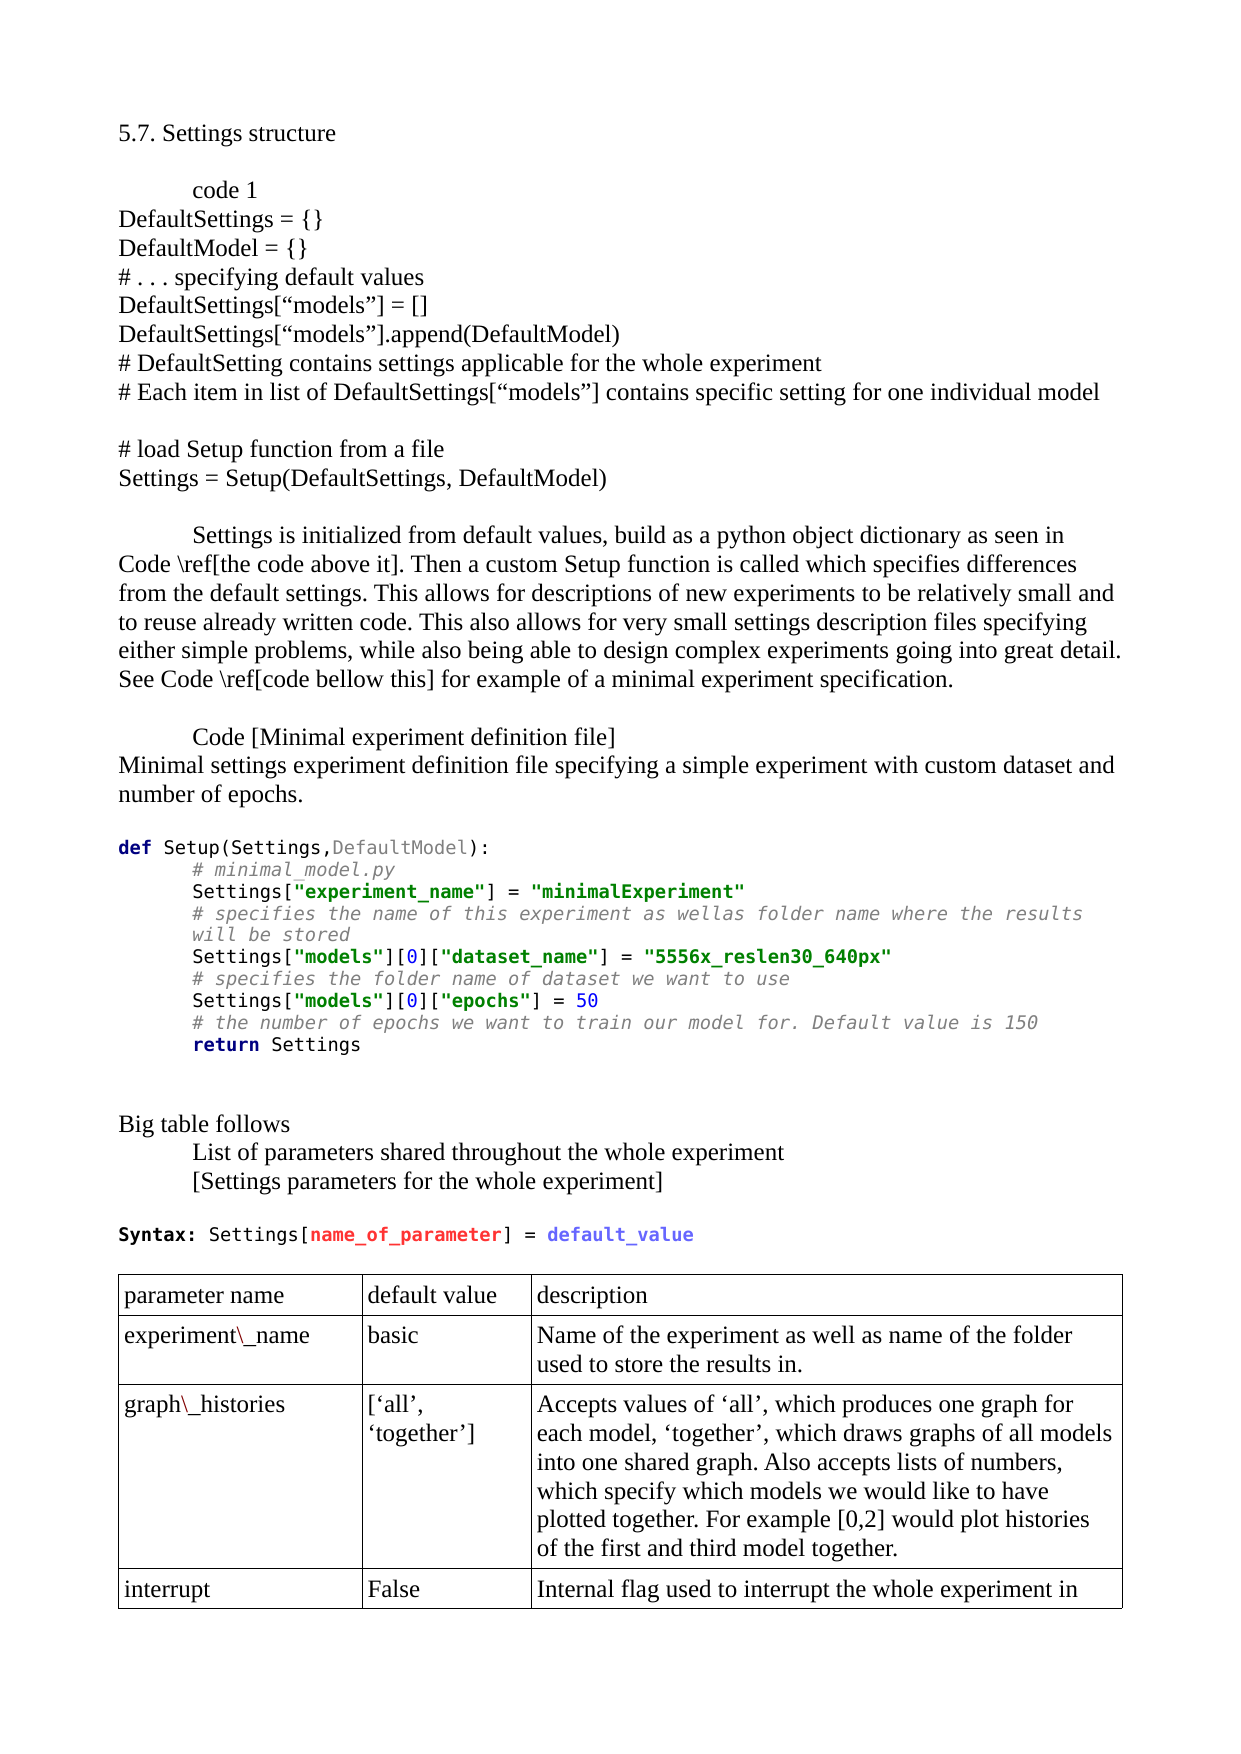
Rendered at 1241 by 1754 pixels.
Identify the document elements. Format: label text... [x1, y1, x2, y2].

text Syntax: Settings[name_of_parameter] = default_value [118, 1224, 1122, 1246]
text def Setup(Settings,DefaultModel): [118, 837, 1122, 859]
text # . . . specifying default values [118, 262, 1122, 291]
table_cell False [363, 1569, 531, 1608]
text Minimal settings experiment definition file specifying a simple experiment with custom dataset and number of epochs. [118, 751, 1122, 808]
text DefaultModel = {} [118, 233, 1122, 262]
table_header description [532, 1275, 1122, 1315]
text [Settings parameters for the whole experiment] [118, 1166, 1122, 1195]
text # specifies the folder name of dataset we want to use [118, 968, 1122, 990]
table_header default value [363, 1275, 531, 1315]
text DefaultSettings[“models”].append(DefaultModel) [118, 319, 1122, 348]
text Code [Minimal experiment definition file] [118, 722, 1122, 751]
text # DefaultSetting contains settings applicable for the whole experiment [118, 348, 1122, 377]
text code 1 [118, 176, 1122, 204]
table_cell Name of the experiment as well as name of the folder used to store the results in. [532, 1316, 1122, 1384]
text # specifies the name of this experiment as wellas folder name where the results will be stored [118, 902, 1122, 946]
text 5.7. Settings structure [118, 118, 1122, 147]
table_cell basic [363, 1316, 531, 1384]
text # Each item in list of DefaultSettings[“models”] contains specific setting for one individual model [118, 377, 1122, 406]
text Settings is initialized from default values, build as a python object dictionary as seen in Code \ref[the code above it]. Then a custom Setup function is called which specifies differences from the default settings. This allows for descriptions of new experiments to be relatively small and to reuse already written code. This also allows for very small settings description files specifying either simple problems, while also being able to design complex experiments going into great detail. See Code \ref[code bellow this] for example of a minimal experiment specification. [118, 521, 1122, 693]
text return Settings [118, 1034, 1122, 1056]
text # minimal_model.py [118, 859, 1122, 881]
text DefaultSettings[“models”] = [] [118, 291, 1122, 319]
table_cell graph\_histories [119, 1385, 362, 1568]
text DefaultSettings = {} [118, 204, 1122, 233]
table_header parameter name [119, 1275, 362, 1315]
text # load Setup function from a file [118, 434, 1122, 463]
table_cell experiment\_name [119, 1316, 362, 1384]
text Settings["models"][0]["dataset_name"] = "5556x_reslen30_640px" [118, 946, 1122, 968]
text Settings["models"][0]["epochs"] = 50 [118, 990, 1122, 1012]
table_cell interrupt [119, 1569, 362, 1608]
text Settings = Setup(DefaultSettings, DefaultModel) [118, 463, 1122, 492]
table_cell Internal flag used to interrupt the whole experiment in [532, 1569, 1122, 1608]
text List of parameters shared throughout the whole experiment [118, 1137, 1122, 1166]
table_cell Accepts values of ‘all’, which produces one graph for each model, ‘together’, which draws graphs of all models into one shared graph. Also accepts lists of numbers, which specify which models we would like to have plotted together. For example [0,2] would plot histories of the first and third model together. [532, 1385, 1122, 1568]
text Big table follows [118, 1109, 1122, 1137]
table_cell [‘all’, ‘together’] [363, 1385, 531, 1568]
text Settings["experiment_name"] = "minimalExperiment" [118, 881, 1122, 902]
text # the number of epochs we want to train our model for. Default value is 150 [118, 1012, 1122, 1034]
